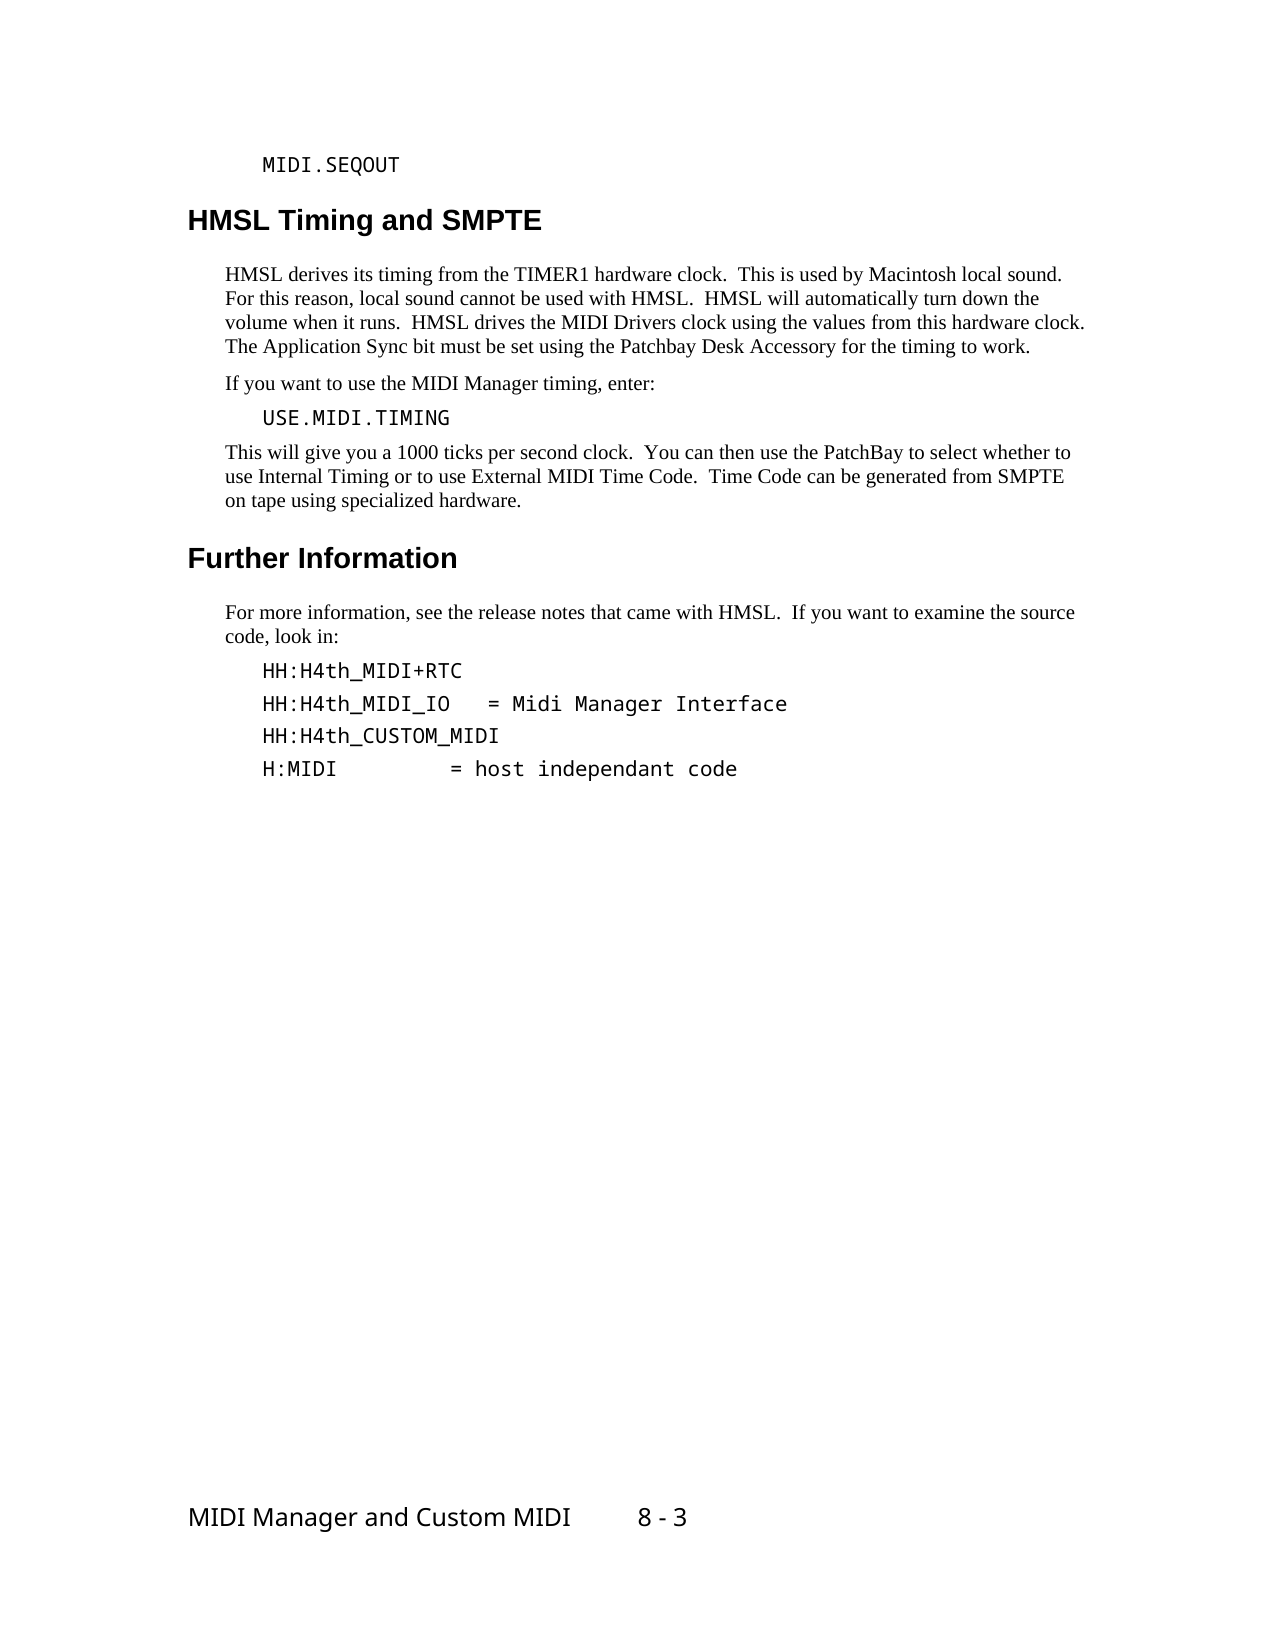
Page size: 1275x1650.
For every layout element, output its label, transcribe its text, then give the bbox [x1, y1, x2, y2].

text HH:H4th_CUSTOM_MIDI [262, 721, 1087, 750]
subtitle HMSL Timing and SMPTE [187, 203, 1087, 237]
text If you want to use the MIDI Manager timing, enter: [225, 371, 1087, 395]
text HMSL derives its timing from the TIMER1 hardware clock. This is used by Macintosh local sound. For this reason, local sound cannot be used with HMSL. HMSL will automatically turn down the volume when it runs. HMSL drives the MIDI Drivers clock using the values from this hardware clock. The Application Sync bit must be set using the Patchbay Desk Accessory for the timing to work. [225, 262, 1087, 358]
text HH:H4th_MIDI+RTC [262, 656, 1087, 685]
text MIDI.SEQOUT [262, 150, 1087, 178]
text This will give you a 1000 ticks per second clock. You can then use the PatchBay to select whether to use Internal Timing or to use External MIDI Time Code. Time Code can be generated from SMPTE on tape using specialized hardware. [225, 440, 1087, 512]
text USE.MIDI.TIMING [262, 403, 1087, 432]
text H:MIDI = host independant code [262, 754, 1087, 782]
text For more information, see the release notes that came with HMSL. If you want to examine the source code, look in: [225, 600, 1087, 648]
subtitle Further Information [187, 541, 1087, 575]
text HH:H4th_MIDI_IO = Midi Manager Interface [262, 689, 1087, 717]
